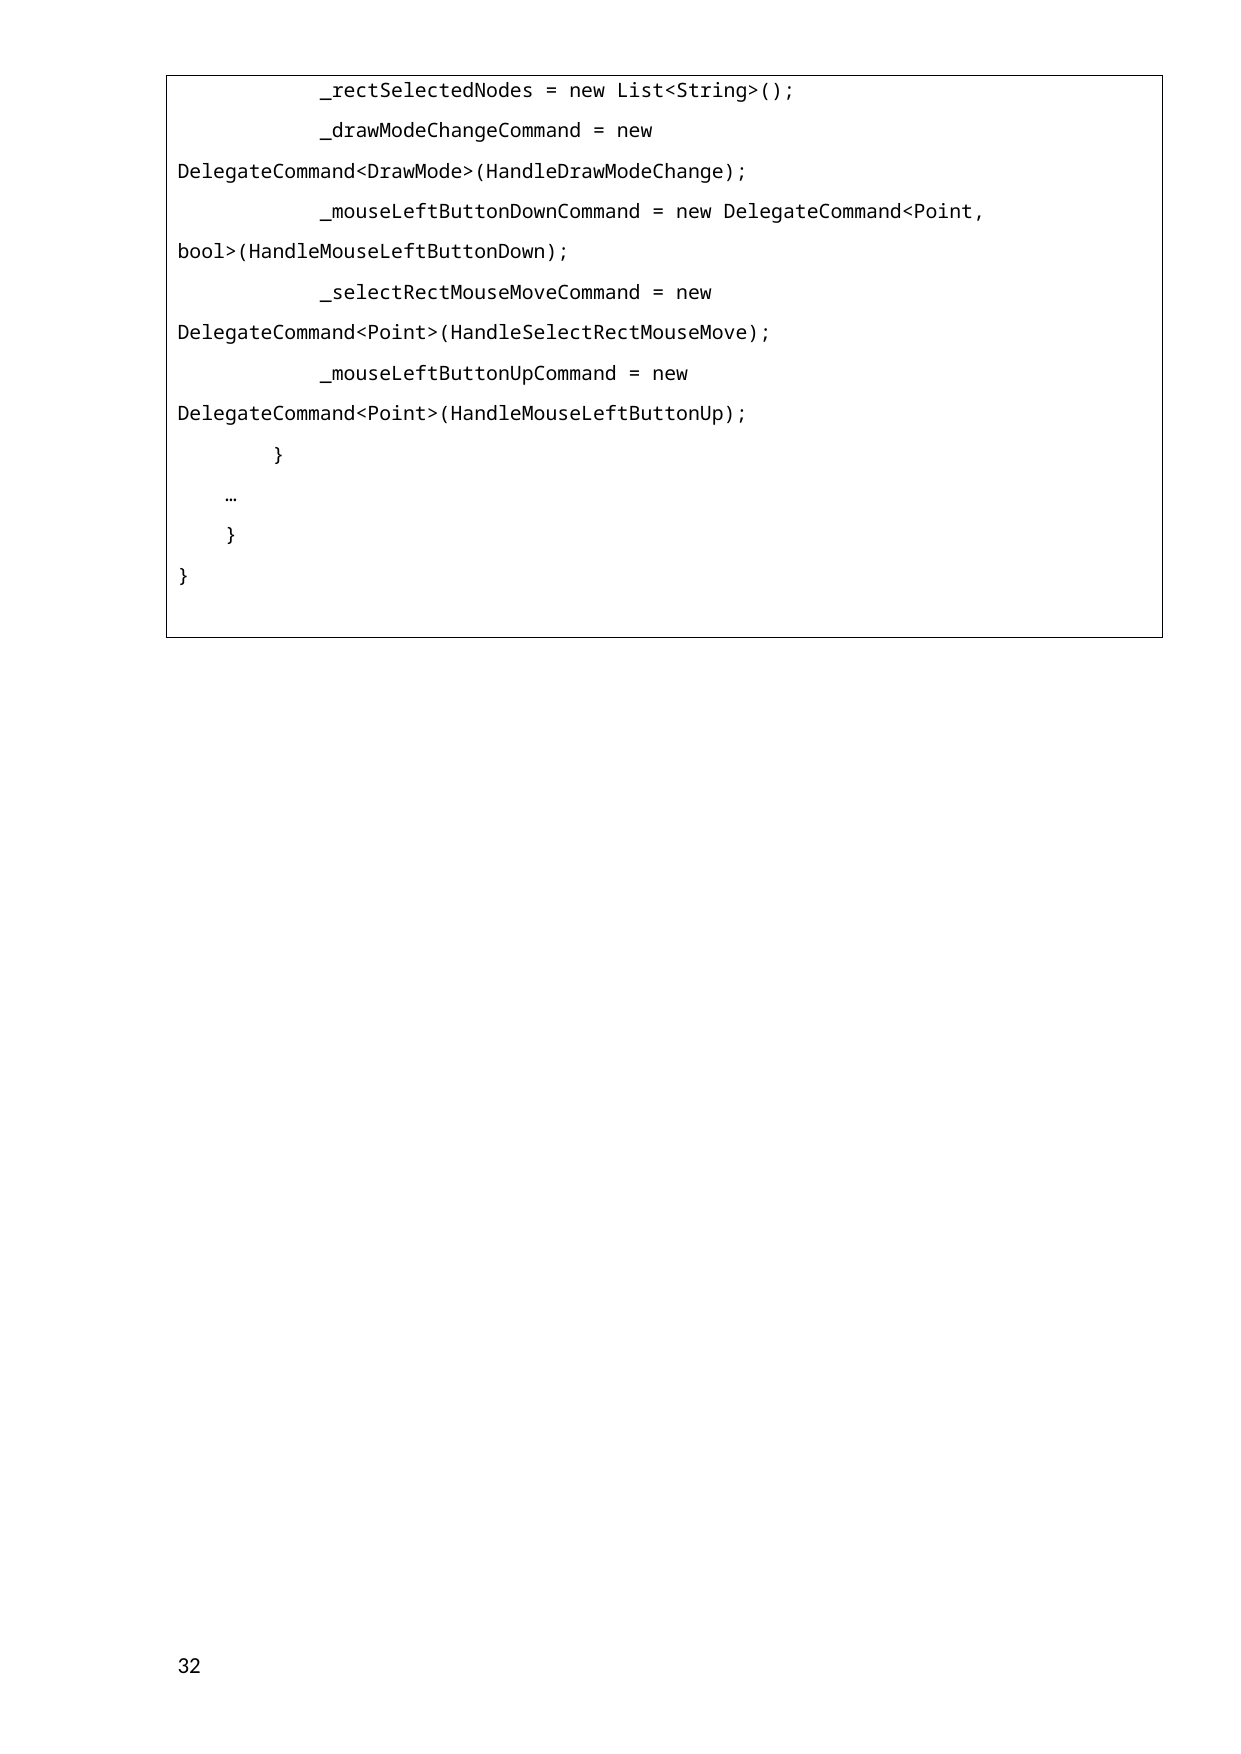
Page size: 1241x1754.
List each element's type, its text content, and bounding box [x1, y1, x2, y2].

table_header _rectSelectedNodes = new List<String>(); _drawModeChangeCommand = new DelegateCommand<DrawMode>(HandleDrawModeChange); _mouseLeftButtonDownCommand = new DelegateCommand<Point, bool>(HandleMouseLeftButtonDown); _selectRectMouseMoveCommand = new DelegateCommand<Point>(HandleSelectRectMouseMove); _mouseLeftButtonUpCommand = new DelegateCommand<Point>(HandleMouseLeftButtonUp); } … } } [167, 76, 1162, 637]
